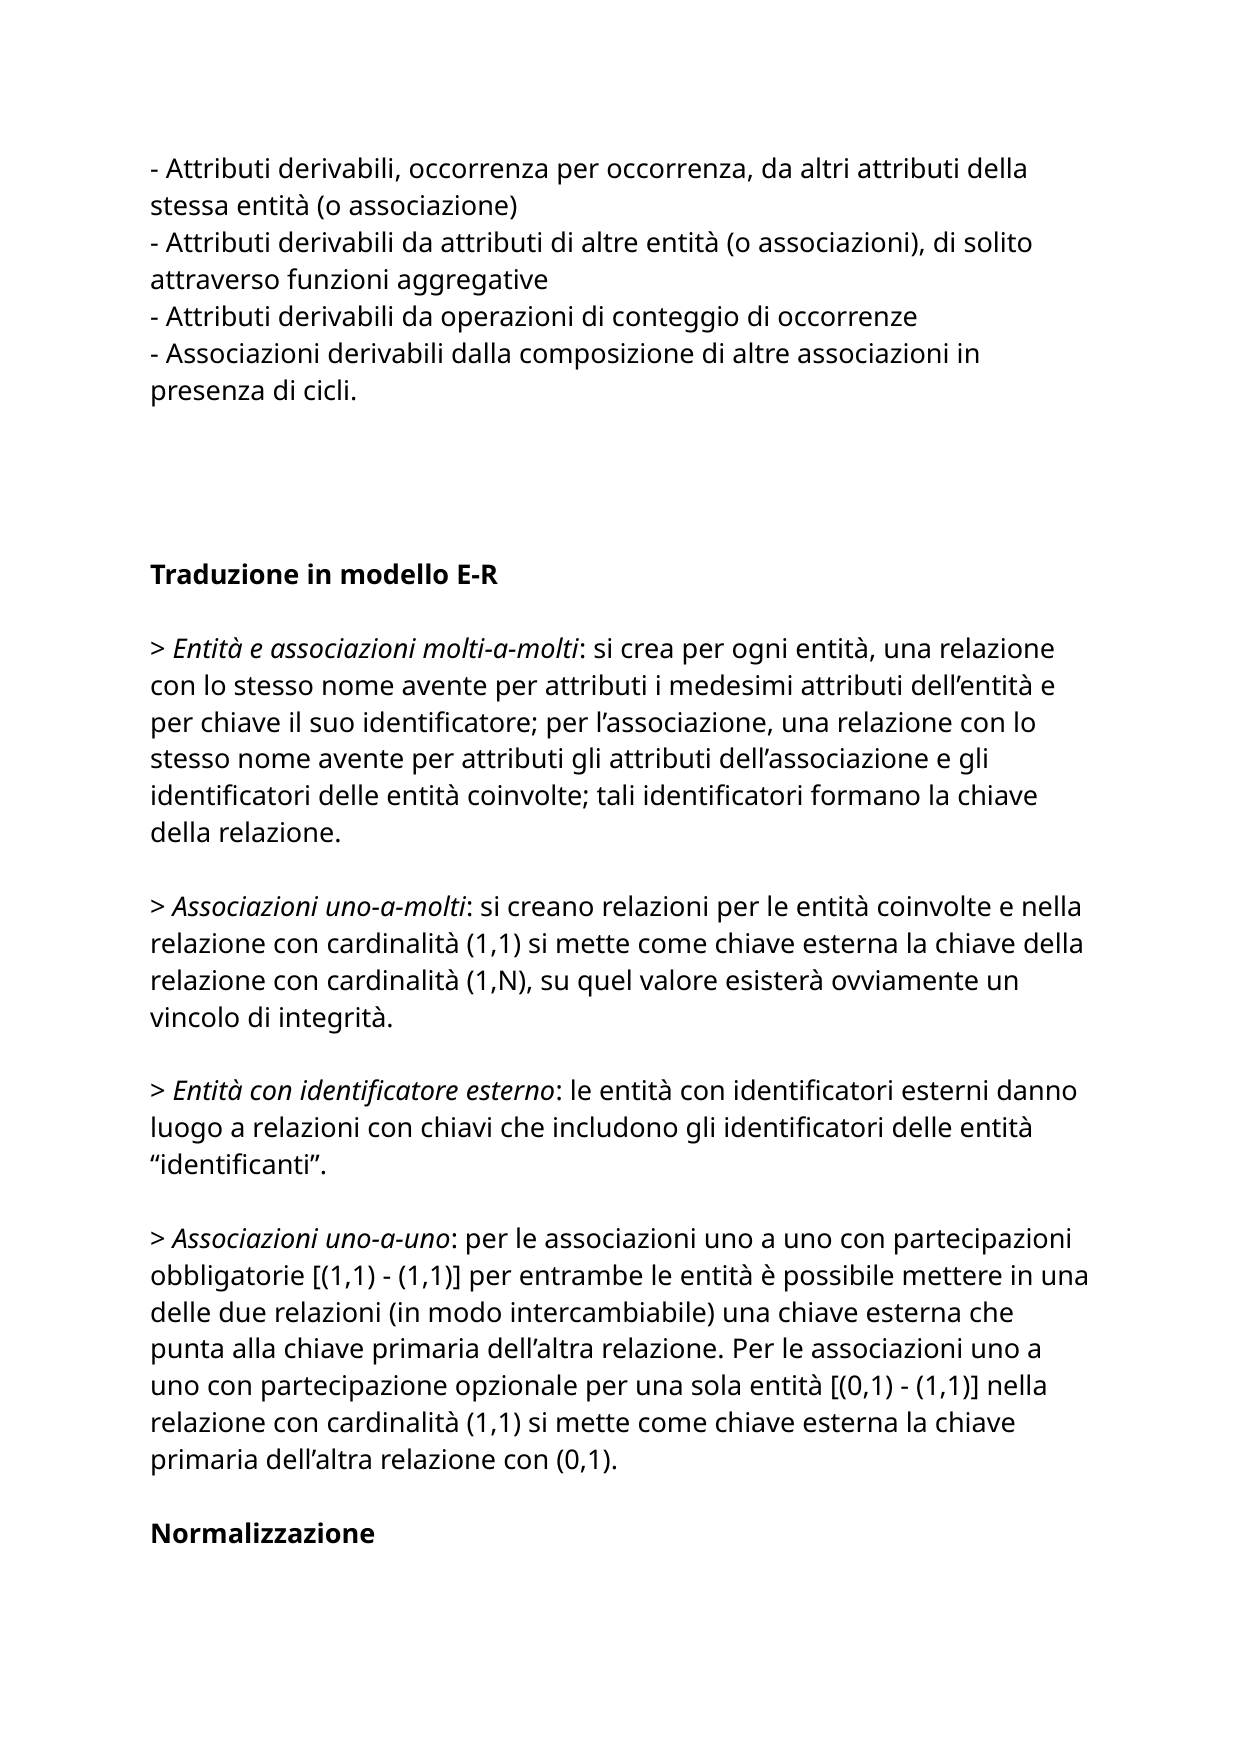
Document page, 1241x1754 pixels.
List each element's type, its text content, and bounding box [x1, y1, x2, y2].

text Traduzione in modello E-R [150, 556, 1090, 592]
text - Attributi derivabili da operazioni di conteggio di occorrenze [150, 297, 1090, 334]
text > Entità e associazioni molti-a-molti: si crea per ogni entità, una relazione con lo stesso nome avente per attributi i medesimi attributi dell’entità e per chiave il suo identificatore; per l’associazione, una relazione con lo stesso nome avente per attributi gli attributi dell’associazione e gli identificatori delle entità coinvolte; tali identificatori formano la chiave della relazione. [150, 629, 1090, 851]
text > Associazioni uno-a-molti: si creano relazioni per le entità coinvolte e nella relazione con cardinalità (1,1) si mette come chiave esterna la chiave della relazione con cardinalità (1,N), su quel valore esisterà ovviamente un vincolo di integrità. [150, 887, 1090, 1035]
text - Attributi derivabili da attributi di altre entità (o associazioni), di solito attraverso funzioni aggregative [150, 224, 1090, 297]
text > Associazioni uno-a-uno: per le associazioni uno a uno con partecipazioni obbligatorie [(1,1) - (1,1)] per entrambe le entità è possibile mettere in una delle due relazioni (in modo intercambiabile) una chiave esterna che punta alla chiave primaria dell’altra relazione. Per le associazioni uno a uno con partecipazione opzionale per una sola entità [(0,1) - (1,1)] nella relazione con cardinalità (1,1) si mette come chiave esterna la chiave primaria dell’altra relazione con (0,1). [150, 1219, 1090, 1477]
text Normalizzazione [150, 1514, 1090, 1551]
text - Associazioni derivabili dalla composizione di altre associazioni in presenza di cicli. [150, 334, 1090, 408]
text - Attributi derivabili, occorrenza per occorrenza, da altri attributi della stessa entità (o associazione) [150, 150, 1090, 224]
text > Entità con identificatore esterno: le entità con identificatori esterni danno luogo a relazioni con chiavi che includono gli identificatori delle entità “identificanti”. [150, 1072, 1090, 1182]
